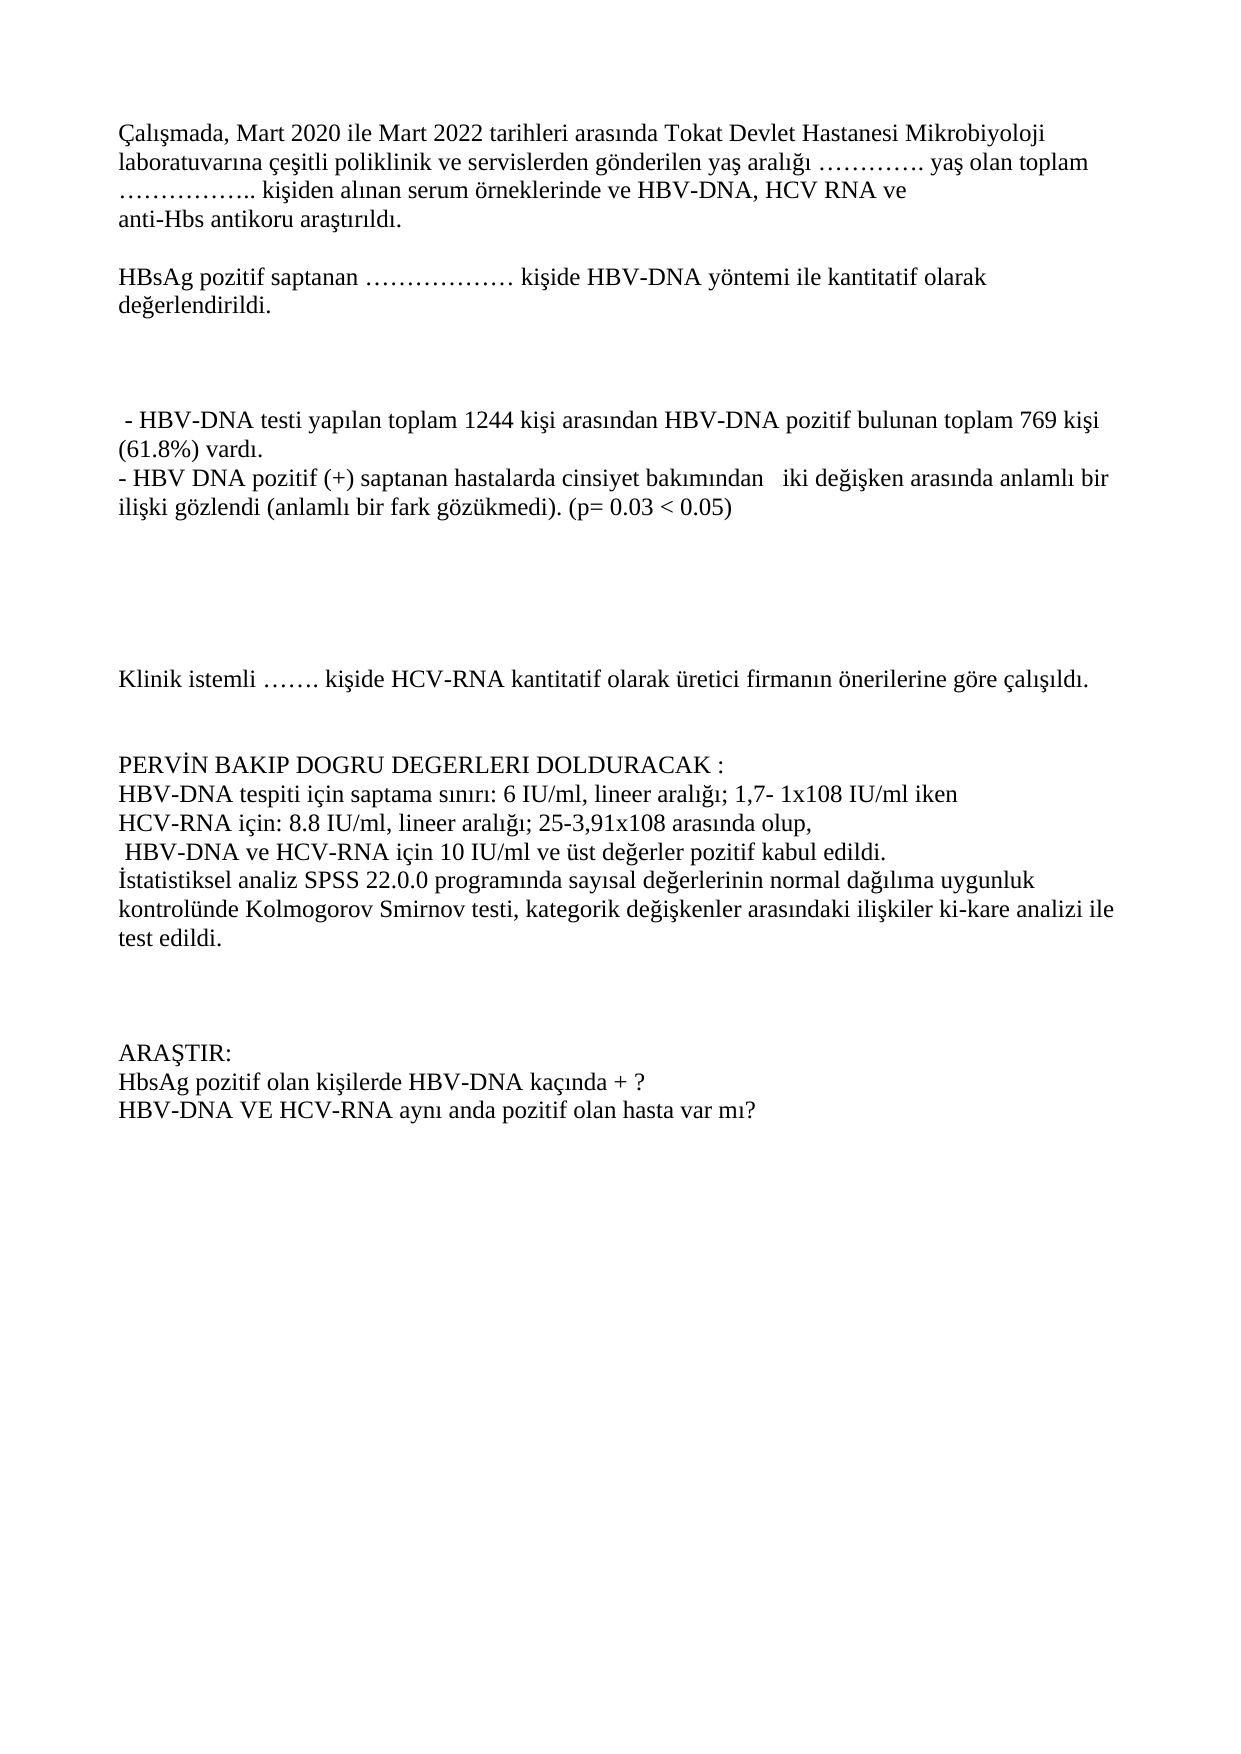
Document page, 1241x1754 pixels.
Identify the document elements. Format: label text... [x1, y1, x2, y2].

text HCV-RNA için: 8.8 IU/ml, lineer aralığı; 25-3,91x108 arasında olup, [118, 808, 1122, 837]
text PERVİN BAKIP DOGRU DEGERLERI DOLDURACAK : [118, 751, 1122, 779]
text - HBV DNA pozitif (+) saptanan hastalarda cinsiyet bakımından iki değişken arasında anlamlı bir ilişki gözlendi (anlamlı bir fark gözükmedi). (p= 0.03 < 0.05) [118, 463, 1122, 521]
text Klinik istemli ……. kişide HCV-RNA kantitatif olarak üretici firmanın önerilerine göre çalışıldı. [118, 664, 1122, 693]
text anti-Hbs antikoru araştırıldı. [118, 204, 1122, 233]
text ARAŞTIR: [118, 1038, 1122, 1067]
text İstatistiksel analiz SPSS 22.0.0 programında sayısal değerlerinin normal dağılıma uygunluk kontrolünde Kolmogorov Smirnov testi, kategorik değişkenler arasındaki ilişkiler ki-kare analizi ile test edildi. [118, 866, 1122, 952]
text HBV-DNA tespiti için saptama sınırı: 6 IU/ml, lineer aralığı; 1,7- 1x108 IU/ml iken [118, 779, 1122, 808]
text HBV-DNA VE HCV-RNA aynı anda pozitif olan hasta var mı? [118, 1096, 1122, 1124]
text HBV-DNA ve HCV-RNA için 10 IU/ml ve üst değerler pozitif kabul edildi. [118, 837, 1122, 866]
text - HBV-DNA testi yapılan toplam 1244 kişi arasından HBV-DNA pozitif bulunan toplam 769 kişi (61.8%) vardı. [118, 406, 1122, 463]
text HbsAg pozitif olan kişilerde HBV-DNA kaçında + ? [118, 1067, 1122, 1096]
text Çalışmada, Mart 2020 ile Mart 2022 tarihleri arasında Tokat Devlet Hastanesi Mikrobiyoloji laboratuvarına çeşitli poliklinik ve servislerden gönderilen yaş aralığı …………. yaş olan toplam …………….. kişiden alınan serum örneklerinde ve HBV-DNA, HCV RNA ve [118, 118, 1122, 204]
text HBsAg pozitif saptanan ……………… kişide HBV-DNA yöntemi ile kantitatif olarak değerlendirildi. [118, 262, 1122, 319]
